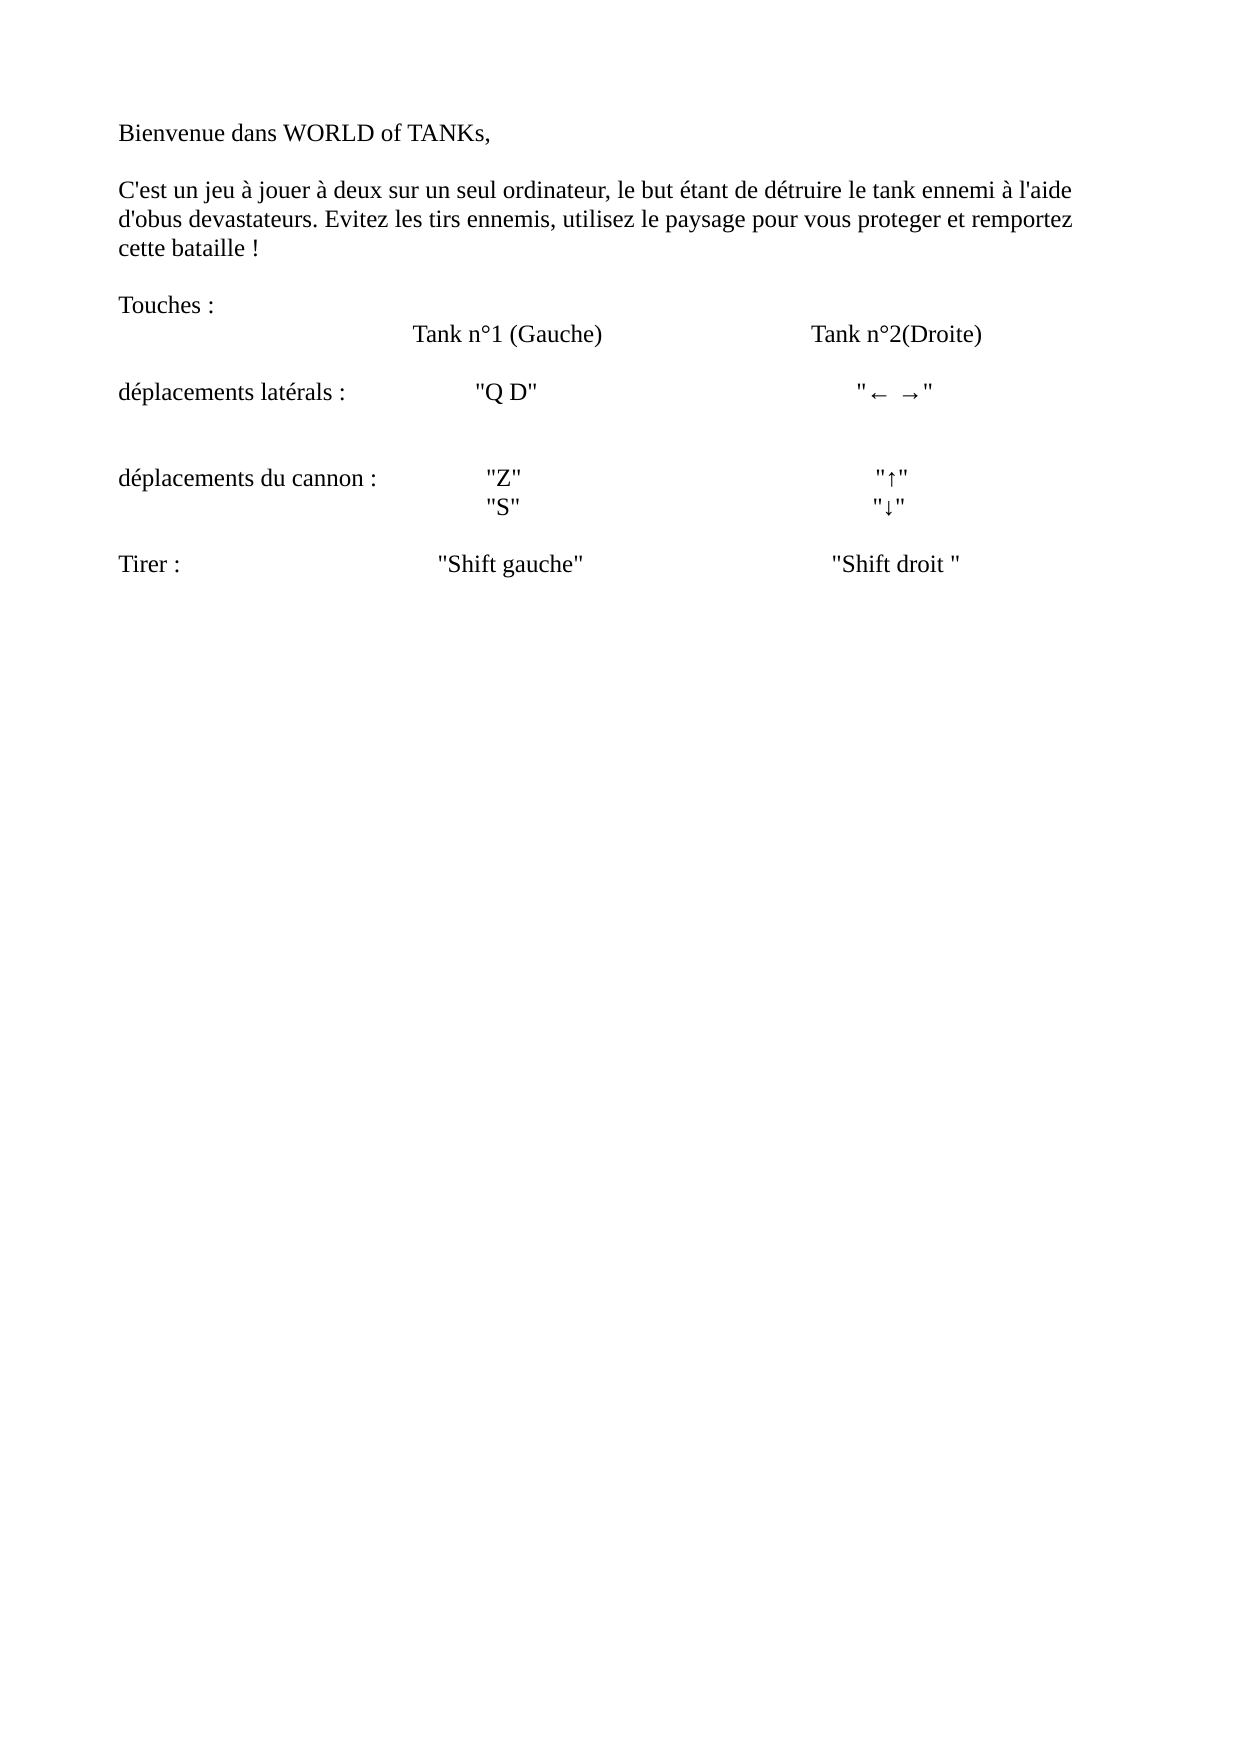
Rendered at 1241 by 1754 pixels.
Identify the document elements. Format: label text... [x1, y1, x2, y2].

text Bienvenue dans WORLD of TANKs, [118, 118, 1122, 147]
text Touches : [118, 291, 1122, 319]
text Tirer : "Shift gauche" "Shift droit " [118, 549, 1122, 578]
text déplacements latérals : "Q D" "← →" [118, 377, 1122, 406]
text Tank n°1 (Gauche) Tank n°2(Droite) [118, 319, 1122, 348]
text déplacements du cannon : "Z" "↑" [118, 463, 1122, 492]
text "S" "↓" [118, 492, 1122, 521]
text C'est un jeu à jouer à deux sur un seul ordinateur, le but étant de détruire le tank ennemi à l'aide d'obus devastateurs. Evitez les tirs ennemis, utilisez le paysage pour vous proteger et remportez cette bataille ! [118, 176, 1122, 262]
